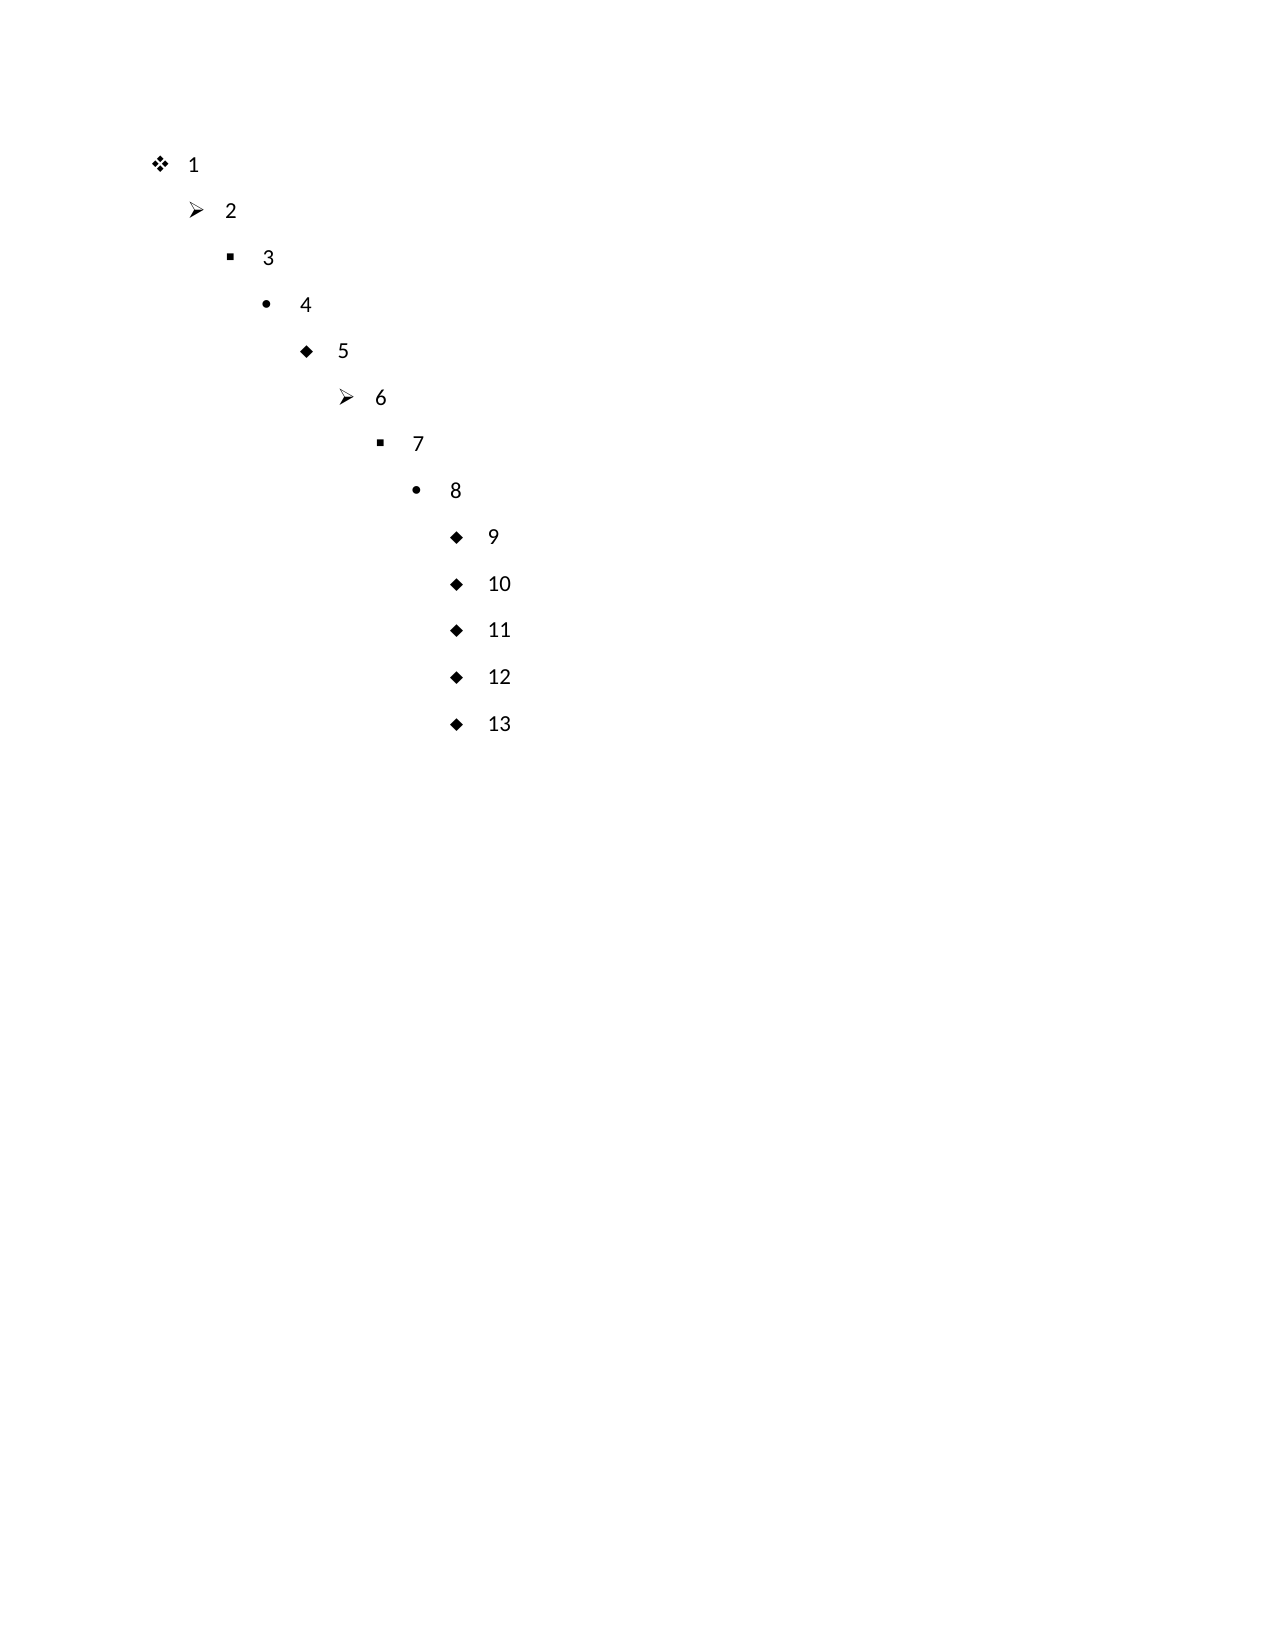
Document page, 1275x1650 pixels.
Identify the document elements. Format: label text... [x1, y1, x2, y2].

list 1 [150, 150, 1125, 178]
list 12 [450, 662, 1125, 690]
list 7 [375, 429, 1125, 457]
list 2 [187, 197, 1125, 224]
list 9 [450, 522, 1125, 551]
list 4 [262, 290, 1125, 318]
list 3 [225, 243, 1125, 271]
list 6 [337, 383, 1125, 411]
list 11 [450, 616, 1125, 644]
list 10 [450, 569, 1125, 597]
list 8 [412, 476, 1125, 504]
list 5 [300, 336, 1125, 364]
list 13 [450, 709, 1125, 737]
